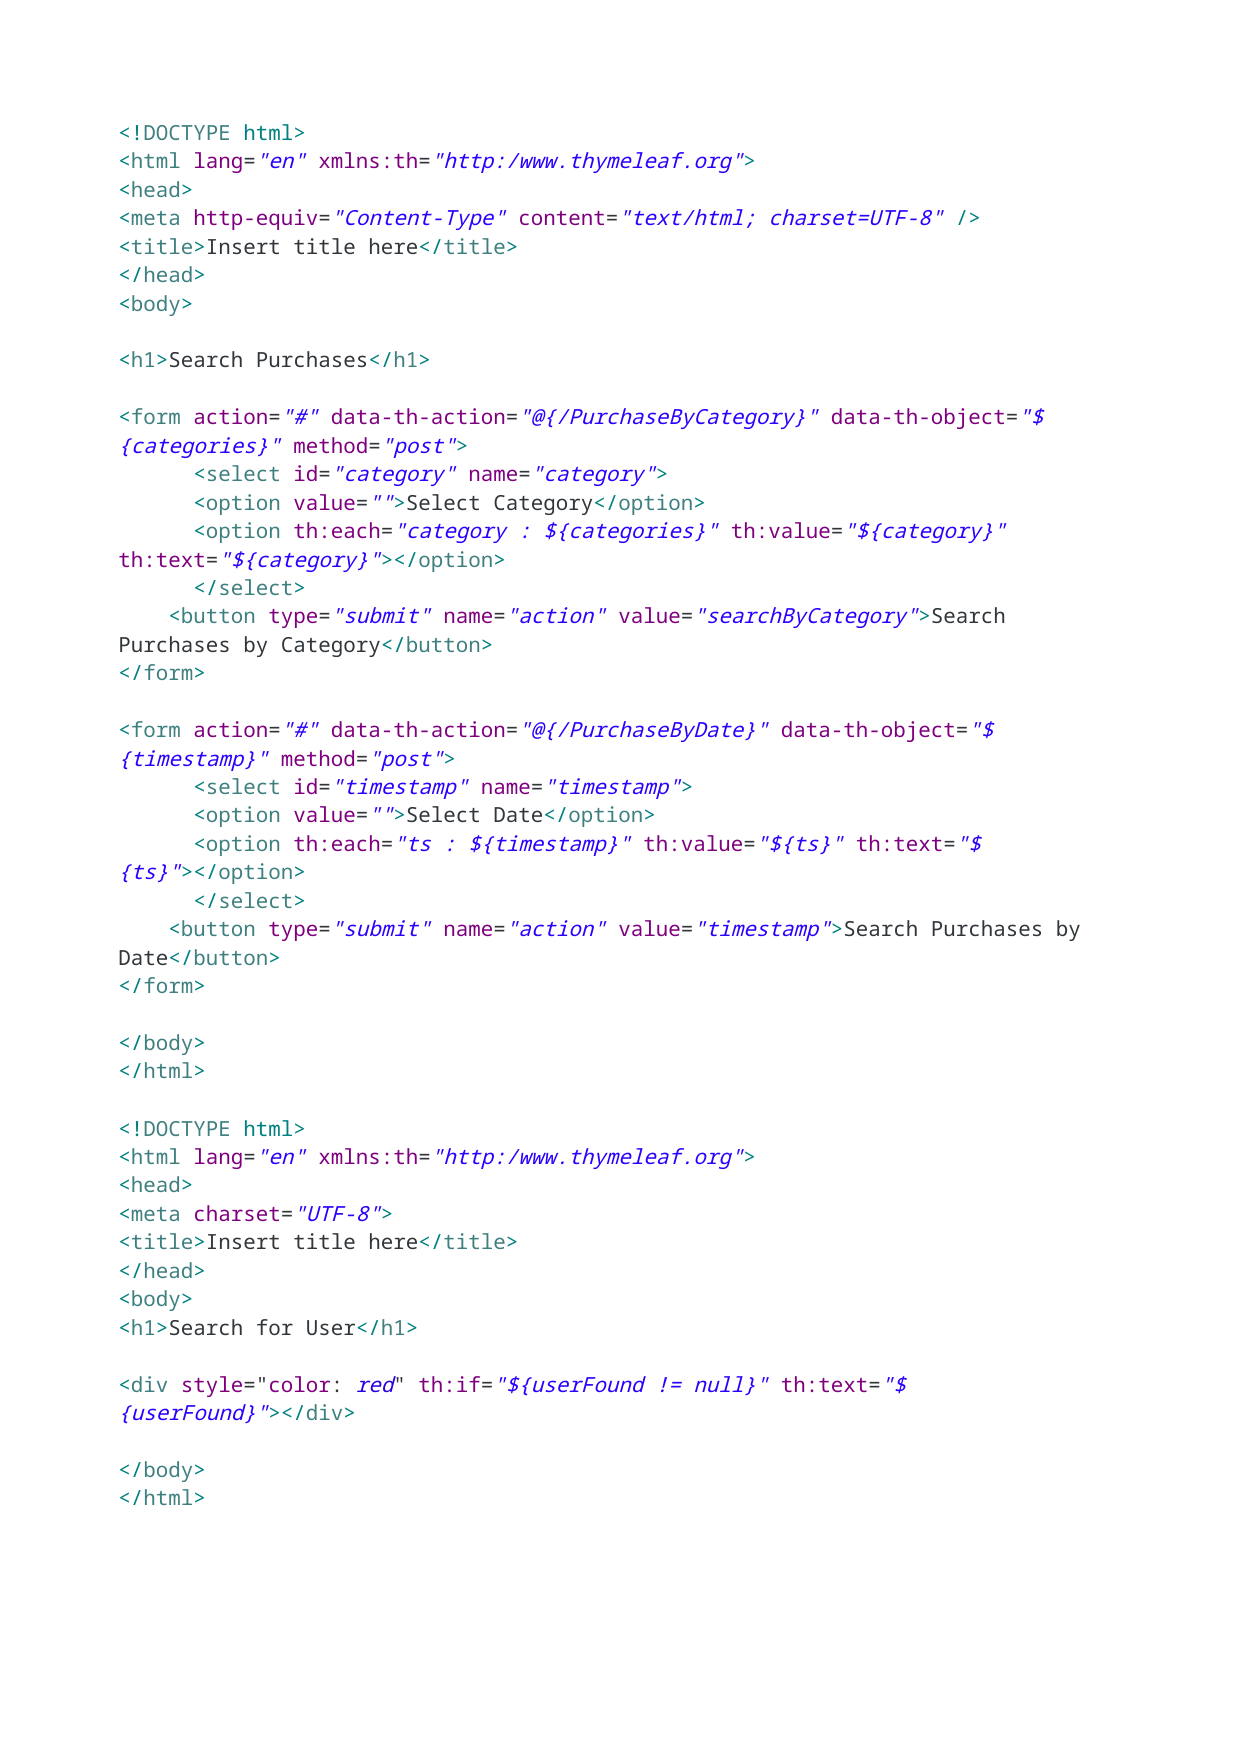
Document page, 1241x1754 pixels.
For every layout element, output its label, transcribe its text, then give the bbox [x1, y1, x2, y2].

text <head> [118, 1171, 1122, 1199]
text <meta charset="UTF-8"> [118, 1199, 1122, 1227]
text <select id="category" name="category"> [118, 459, 1122, 488]
text </body> [118, 1028, 1122, 1057]
text <select id="timestamp" name="timestamp"> [118, 772, 1122, 801]
text </body> [118, 1455, 1122, 1483]
text <div style="color: red" th:if="${userFound != null}" th:text="${userFound}"></div> [118, 1370, 1122, 1427]
text <title>Insert title here</title> [118, 1227, 1122, 1256]
text </select> [118, 573, 1122, 602]
text <button type="submit" name="action" value="timestamp">Search Purchases by Date</button> [118, 914, 1122, 971]
text <title>Insert title here</title> [118, 232, 1122, 260]
text </html> [118, 1057, 1122, 1085]
text </head> [118, 1256, 1122, 1284]
text <option value="">Select Category</option> [118, 488, 1122, 516]
text <meta http-equiv="Content-Type" content="text/html; charset=UTF-8" /> [118, 203, 1122, 232]
text <!DOCTYPE html> [118, 118, 1122, 147]
text <html lang="en" xmlns:th="http:/www.thymeleaf.org"> [118, 1142, 1122, 1171]
text </html> [118, 1483, 1122, 1512]
text <option value="">Select Date</option> [118, 801, 1122, 829]
text </select> [118, 886, 1122, 914]
text </form> [118, 971, 1122, 1000]
text <option th:each="ts : ${timestamp}" th:value="${ts}" th:text="${ts}"></option> [118, 829, 1122, 886]
text <head> [118, 175, 1122, 203]
text </head> [118, 260, 1122, 289]
text <form action="#" data-th-action="@{/PurchaseByCategory}" data-th-object="${categories}" method="post"> [118, 402, 1122, 459]
text <body> [118, 289, 1122, 317]
text <!DOCTYPE html> [118, 1114, 1122, 1142]
text <option th:each="category : ${categories}" th:value="${category}" th:text="${category}"></option> [118, 516, 1122, 573]
text <h1>Search for User</h1> [118, 1313, 1122, 1341]
text </form> [118, 658, 1122, 687]
text <form action="#" data-th-action="@{/PurchaseByDate}" data-th-object="${timestamp}" method="post"> [118, 715, 1122, 772]
text <body> [118, 1284, 1122, 1313]
text <button type="submit" name="action" value="searchByCategory">Search Purchases by Category</button> [118, 602, 1122, 658]
text <h1>Search Purchases</h1> [118, 346, 1122, 374]
text <html lang="en" xmlns:th="http:/www.thymeleaf.org"> [118, 147, 1122, 175]
